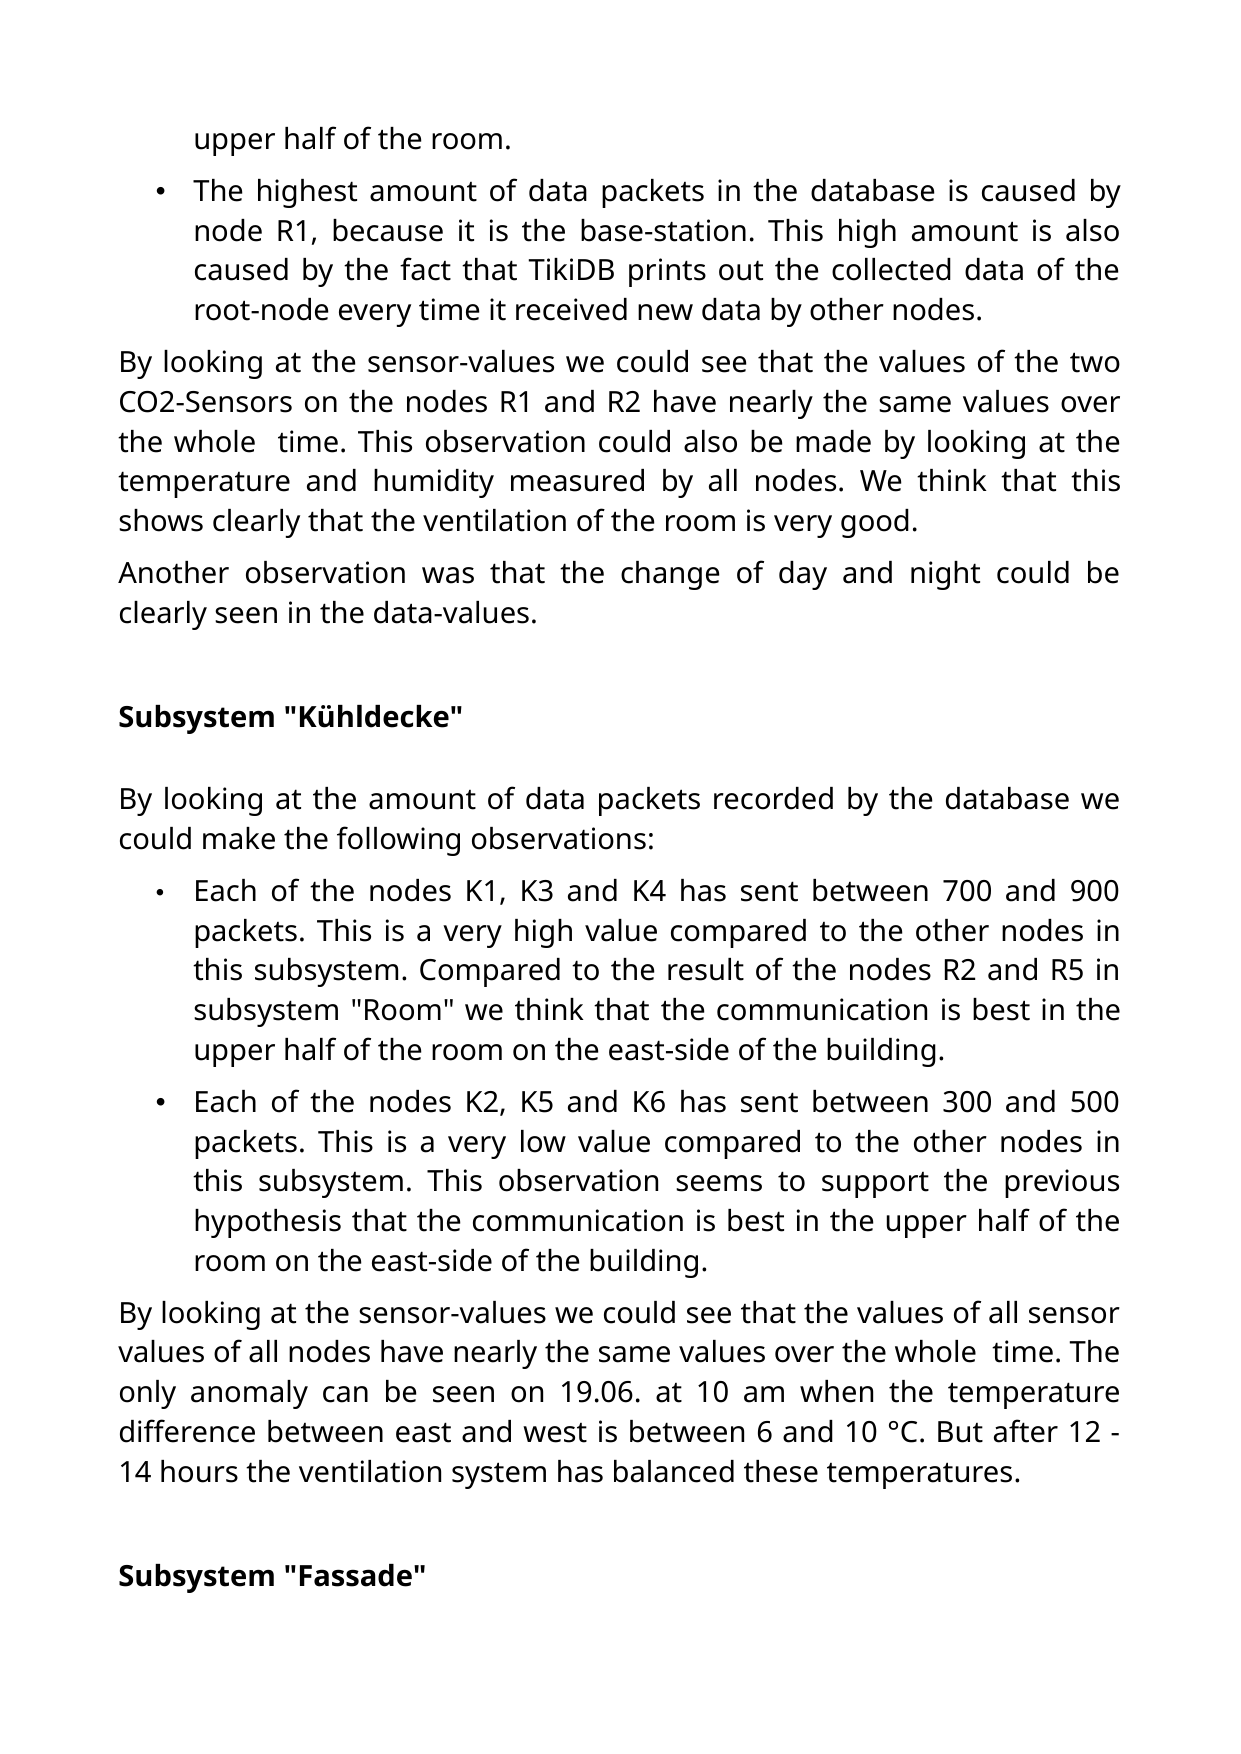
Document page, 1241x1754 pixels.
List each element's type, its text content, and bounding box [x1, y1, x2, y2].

text By looking at the sensor-values we could see that the values of all sensor values of all nodes have nearly the same values over the whole time. The only anomaly can be seen on 19.06. at 10 am when the temperature difference between east and west is between 6 and 10 °C. But after 12 - 14 hours the ventilation system has balanced these temperatures. [118, 1292, 1122, 1491]
list Each of the nodes K1, K3 and K4 has sent between 700 and 900 packets. This is a very high value compared to the other nodes in this subsystem. Compared to the result of the nodes R2 and R5 in subsystem "Room" we think that the communication is best in the upper half of the room on the east-side of the building. [156, 870, 1122, 1069]
list The highest amount of data packets in the database is caused by node R1, because it is the base-station. This high amount is also caused by the fact that TikiDB prints out the collected data of the root-node every time it received new data by other nodes. [156, 170, 1122, 329]
text Subsystem "Kühldecke" [118, 697, 1122, 736]
text Another observation was that the change of day and night could be clearly seen in the data-values. [118, 552, 1122, 632]
text By looking at the sensor-values we could see that the values of the two CO2-Sensors on the nodes R1 and R2 have nearly the same values over the whole time. This observation could also be made by looking at the temperature and humidity measured by all nodes. We think that this shows clearly that the ventilation of the room is very good. [118, 342, 1122, 540]
text Subsystem "Fassade" [118, 1555, 1122, 1595]
text By looking at the amount of data packets recorded by the database we could make the following observations: [118, 778, 1122, 858]
list upper half of the room. [156, 118, 1122, 158]
list Each of the nodes K2, K5 and K6 has sent between 300 and 500 packets. This is a very low value compared to the other nodes in this subsystem. This observation seems to support the previous hypothesis that the communication is best in the upper half of the room on the east-side of the building. [156, 1081, 1122, 1279]
